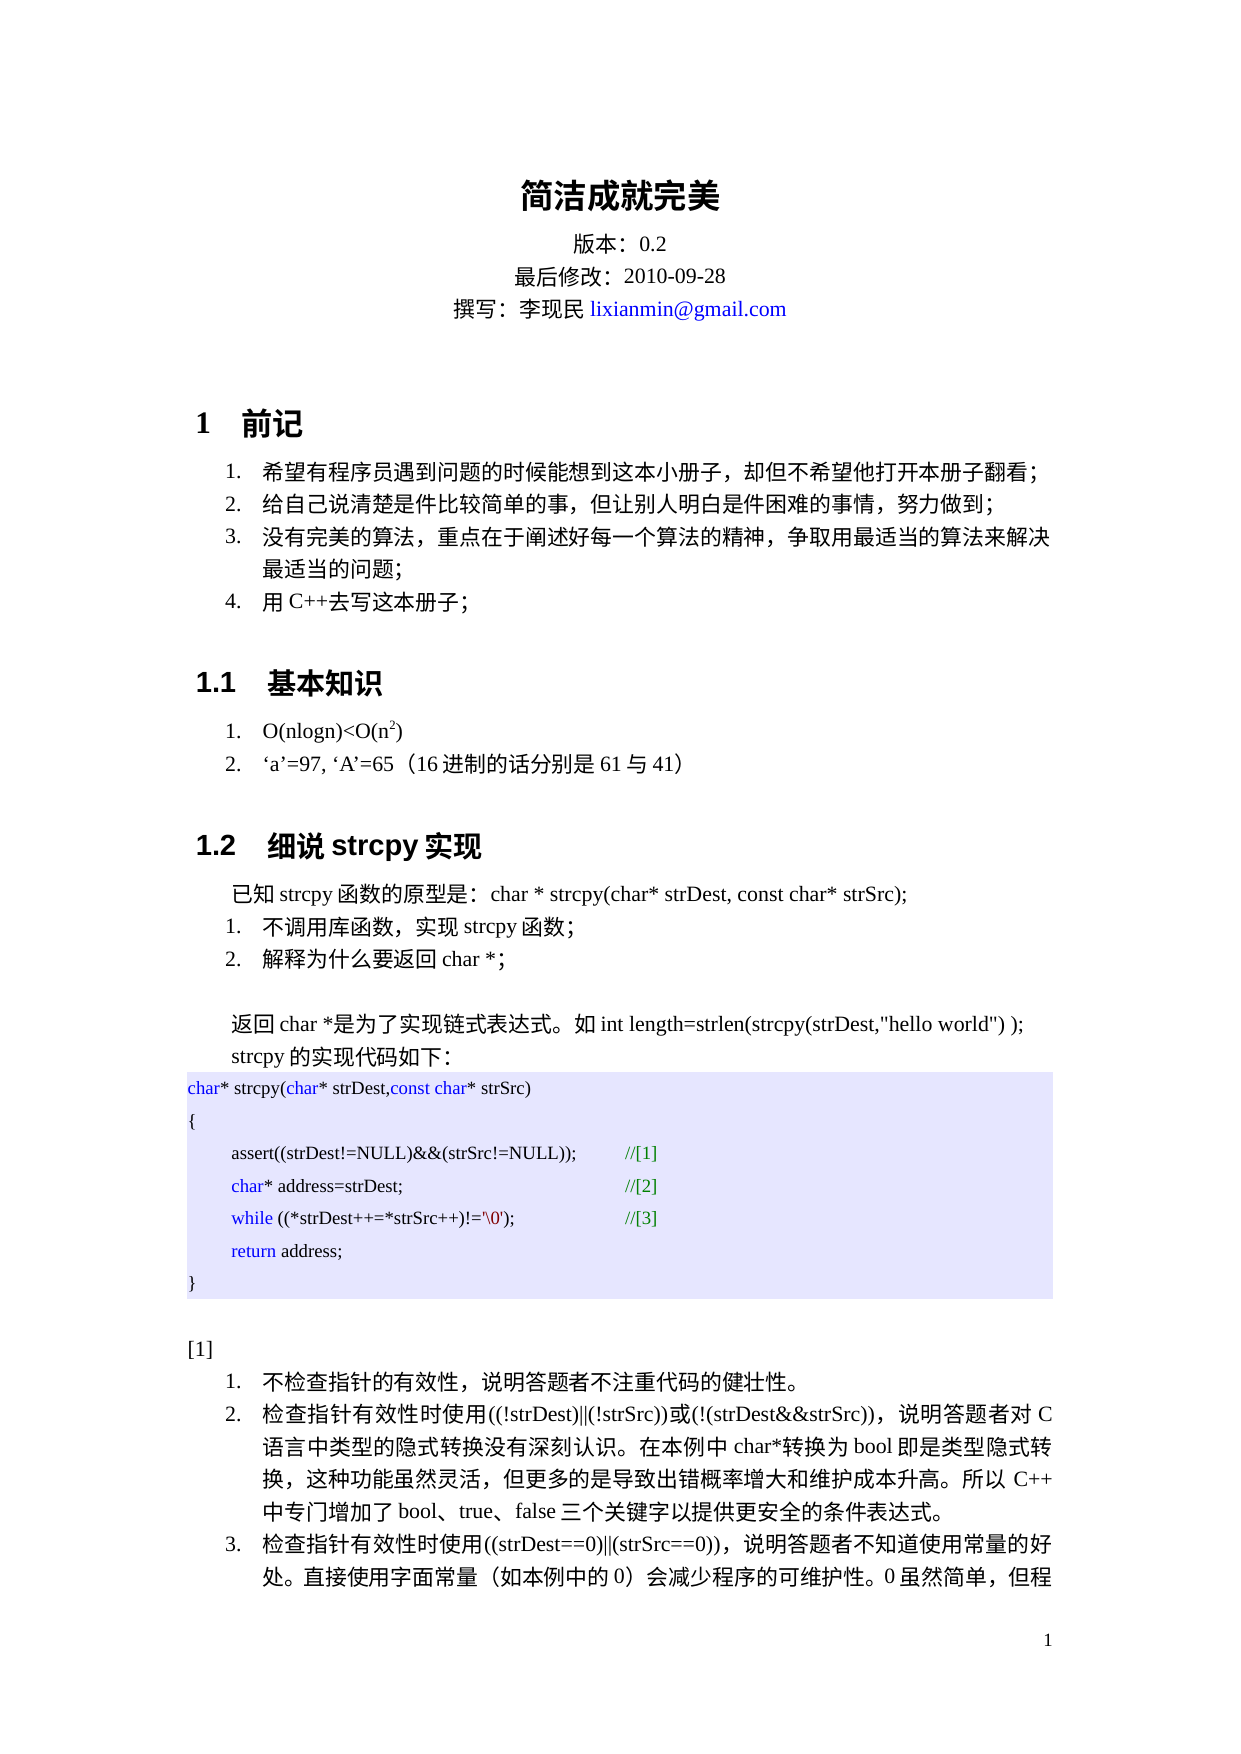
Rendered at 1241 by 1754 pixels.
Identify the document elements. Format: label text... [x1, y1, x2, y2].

list ‘a’=97, ‘A’=65（16进制的话分别是61与41） [225, 747, 1053, 779]
list 没有完美的算法，重点在于阐述好每一个算法的精神，争取用最适当的算法来解决最适当的问题； [225, 519, 1053, 584]
list 不检查指针的有效性，说明答题者不注重代码的健壮性。 [225, 1364, 1053, 1397]
text [1] [187, 1332, 1053, 1364]
text while ((*strDest++=*strSrc++)!='\0'); //[3] [187, 1202, 1053, 1234]
list 不调用库函数，实现strcpy函数； [225, 909, 1053, 942]
text 撰写：李现民 lixianmin@gmail.com [187, 292, 1053, 324]
text 已知strcpy函数的原型是：char * strcpy(char* strDest, const char* strSrc); [187, 877, 1053, 909]
text char* address=strDest; //[2] [187, 1169, 1053, 1202]
subtitle 基本知识 [187, 649, 1053, 714]
text return address; [187, 1234, 1053, 1267]
list O(nlogn)<O(n2) [225, 714, 1053, 747]
subtitle 细说strcpy实现 [187, 812, 1053, 877]
text 最后修改：2010-09-28 [187, 259, 1053, 292]
list 给自己说清楚是件比较简单的事，但让别人明白是件困难的事情，努力做到； [225, 487, 1053, 519]
list 检查指针有效性时使用((!strDest)||(!strSrc))或(!(strDest&&strSrc))，说明答题者对C语言中类型的隐式转换没有深刻认识。在本例中char*转换为bool即是类型隐式转换，这种功能虽然灵活，但更多的是导致出错概率增大和维护成本升高。所以C++中专门增加了bool、true、false三个关键字以提供更安全的条件表达式。 [225, 1397, 1053, 1527]
text char* strcpy(char* strDest,const char* strSrc) [187, 1072, 1053, 1104]
list 解释为什么要返回char *； [225, 942, 1053, 974]
list 检查指针有效性时使用((strDest==0)||(strSrc==0))，说明答题者不知道使用常量的好处。直接使用字面常量（如本例中的0）会减少程序的可维护性。0虽然简单，但程 [225, 1527, 1053, 1592]
subtitle 前记 [187, 389, 1053, 454]
text 简洁成就完美 [187, 162, 1053, 227]
text 返回char *是为了实现链式表达式。如int length=strlen(strcpy(strDest,"hello world") ); [187, 1007, 1053, 1039]
text strcpy的实现代码如下： [187, 1039, 1053, 1072]
list 用C++去写这本册子； [225, 584, 1053, 617]
text 版本：0.2 [187, 227, 1053, 259]
text assert((strDest!=NULL)&&(strSrc!=NULL)); //[1] [187, 1137, 1053, 1169]
text { [187, 1104, 1053, 1137]
text } [187, 1267, 1053, 1299]
list 希望有程序员遇到问题的时候能想到这本小册子，却但不希望他打开本册子翻看； [225, 454, 1053, 487]
